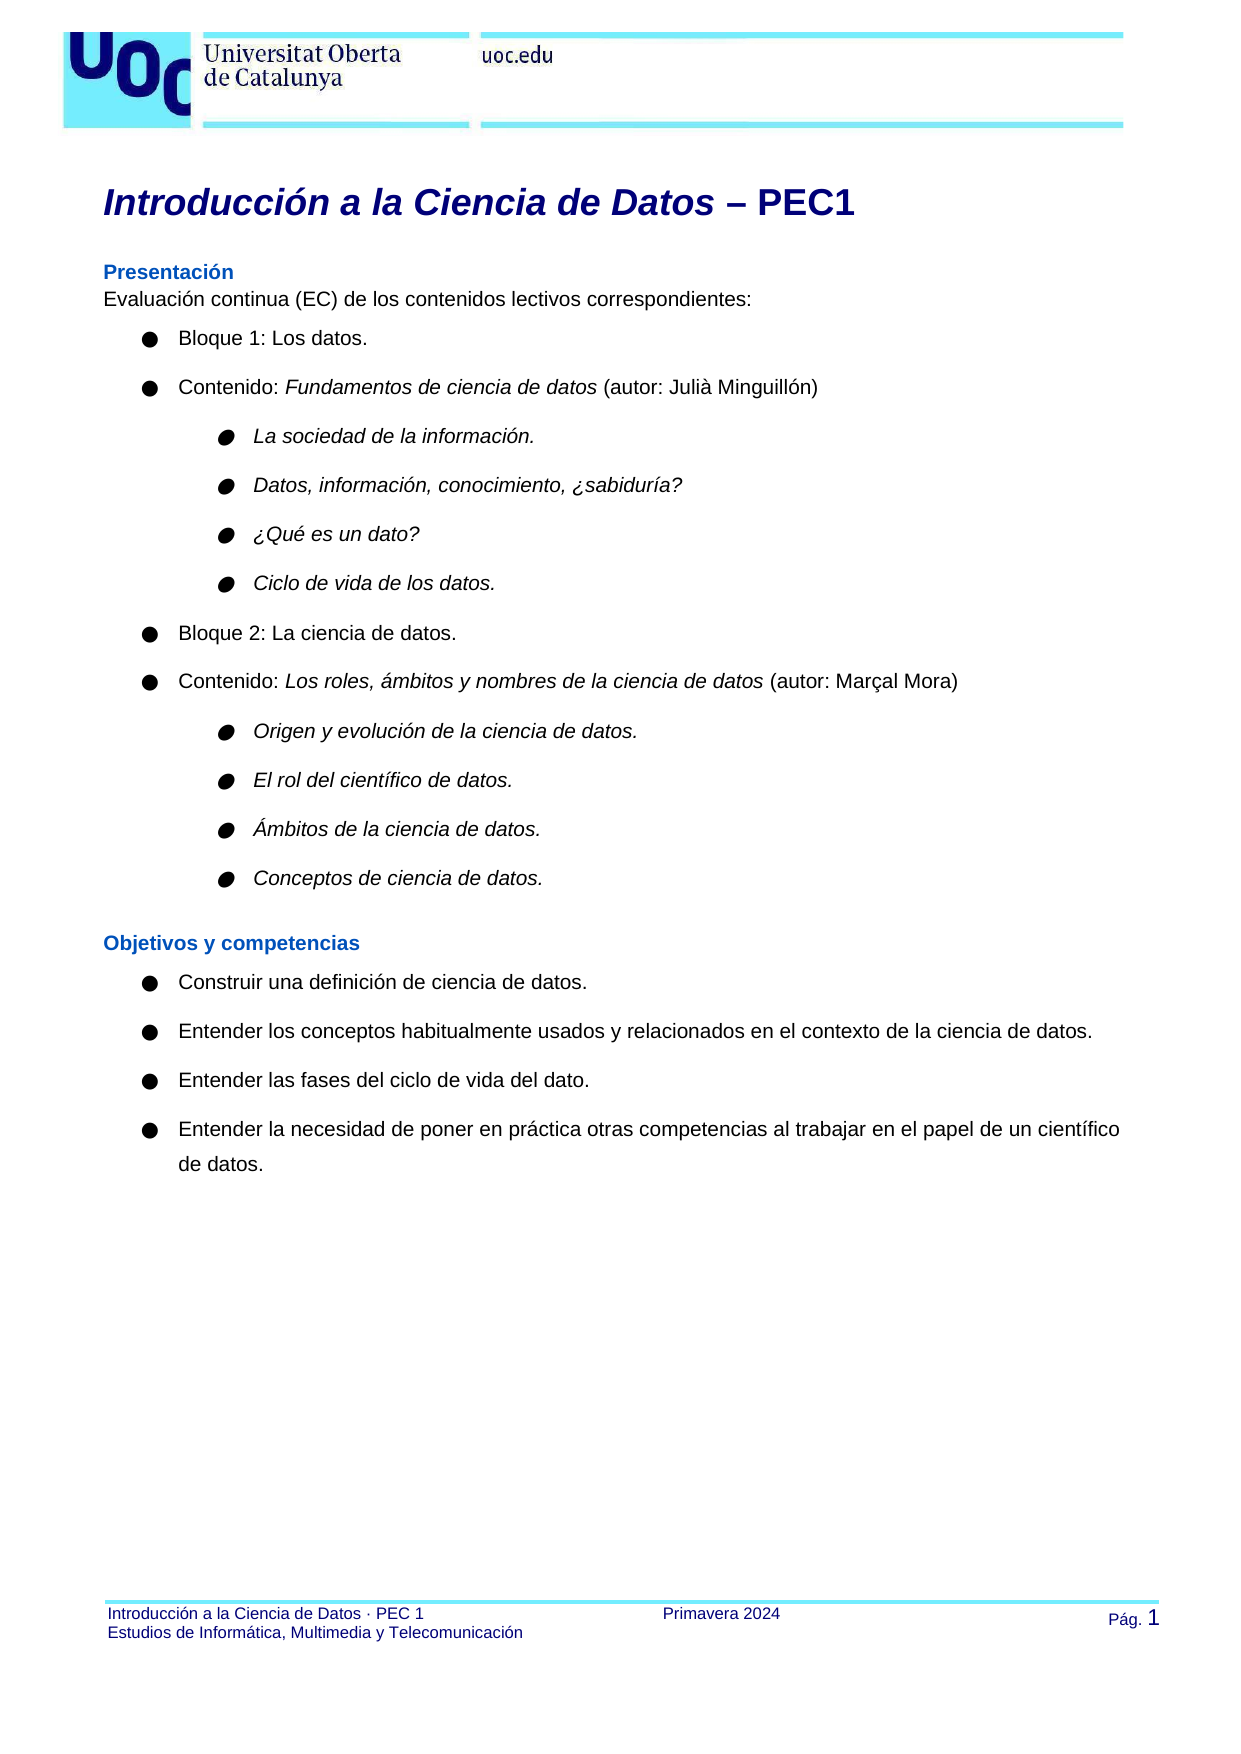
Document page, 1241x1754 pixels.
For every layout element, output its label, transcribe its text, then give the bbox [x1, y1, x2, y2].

text Introducción a la Ciencia de Datos – PEC1 [103, 71, 1122, 223]
list Origen y evolución de la ciencia de datos. [216, 707, 1122, 750]
list Ámbitos de la ciencia de datos. [216, 805, 1122, 848]
list La sociedad de la información. [216, 413, 1122, 456]
list Construir una definición de ciencia de datos. [141, 958, 1122, 1001]
text Objetivos y competencias [103, 931, 1122, 955]
picture [57, 32, 92, 136]
list Conceptos de ciencia de datos. [216, 854, 1122, 897]
list Entender los conceptos habitualmente usados y relacionados en el contexto de la ciencia de datos. [141, 1007, 1122, 1050]
list Contenido: Los roles, ámbitos y nombres de la ciencia de datos (autor: Marçal Mora) [141, 658, 1122, 701]
list Entender las fases del ciclo de vida del dato. [141, 1057, 1122, 1099]
list Bloque 2: La ciencia de datos. [141, 609, 1122, 652]
list Ciclo de vida de los datos. [216, 560, 1122, 603]
list El rol del científico de datos. [216, 756, 1122, 799]
list Entender la necesidad de poner en práctica otras competencias al trabajar en el papel de un científico de datos. [141, 1106, 1122, 1176]
text Presentación [103, 260, 1122, 284]
list Bloque 1: Los datos. [141, 315, 1122, 357]
list Datos, información, conocimiento, ¿sabiduría? [216, 462, 1122, 504]
list Contenido: Fundamentos de ciencia de datos (autor: Julià Minguillón) [141, 364, 1122, 406]
list ¿Qué es un dato? [216, 511, 1122, 554]
text Evaluación continua (EC) de los contenidos lectivos correspondientes: [103, 287, 1122, 311]
